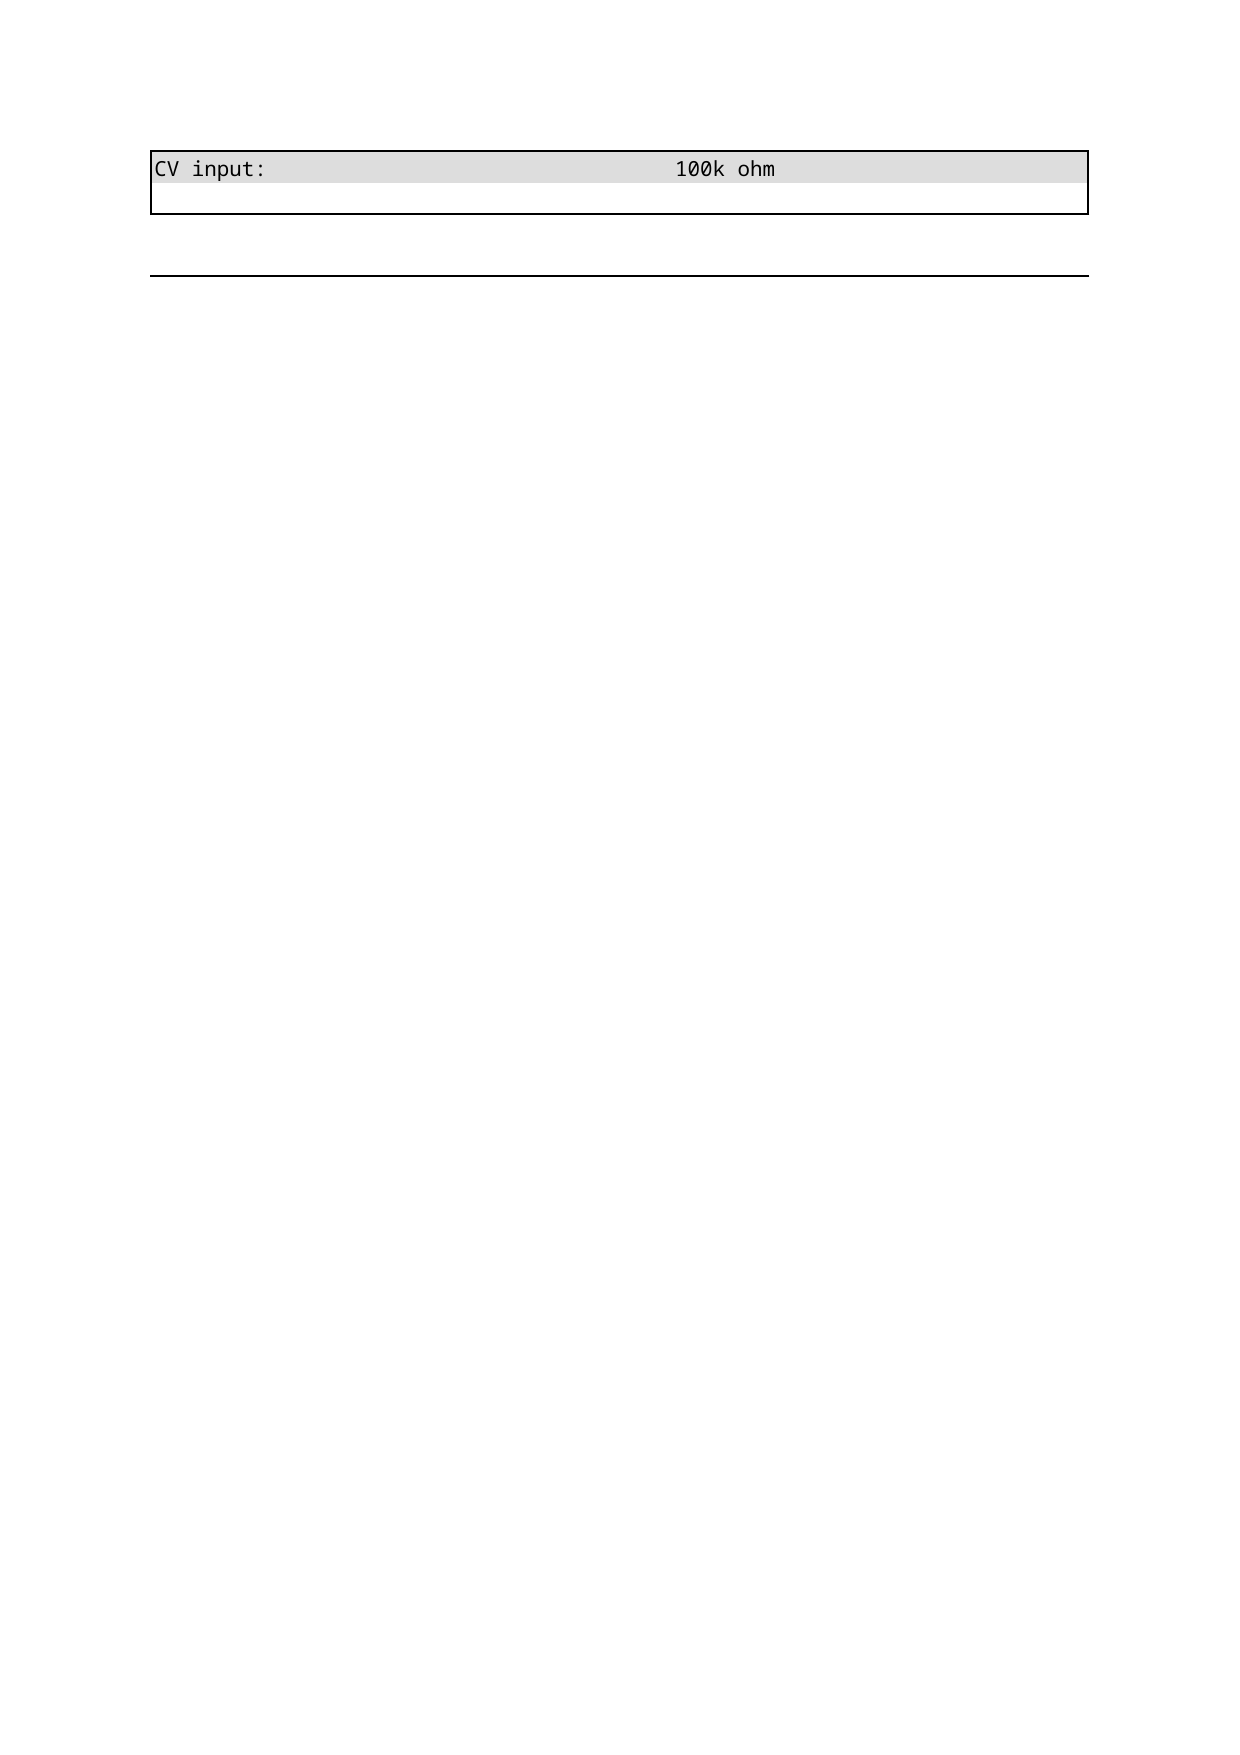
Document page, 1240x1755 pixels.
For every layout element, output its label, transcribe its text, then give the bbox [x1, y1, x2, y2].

text CV input: 100k ohm [152, 152, 1087, 183]
